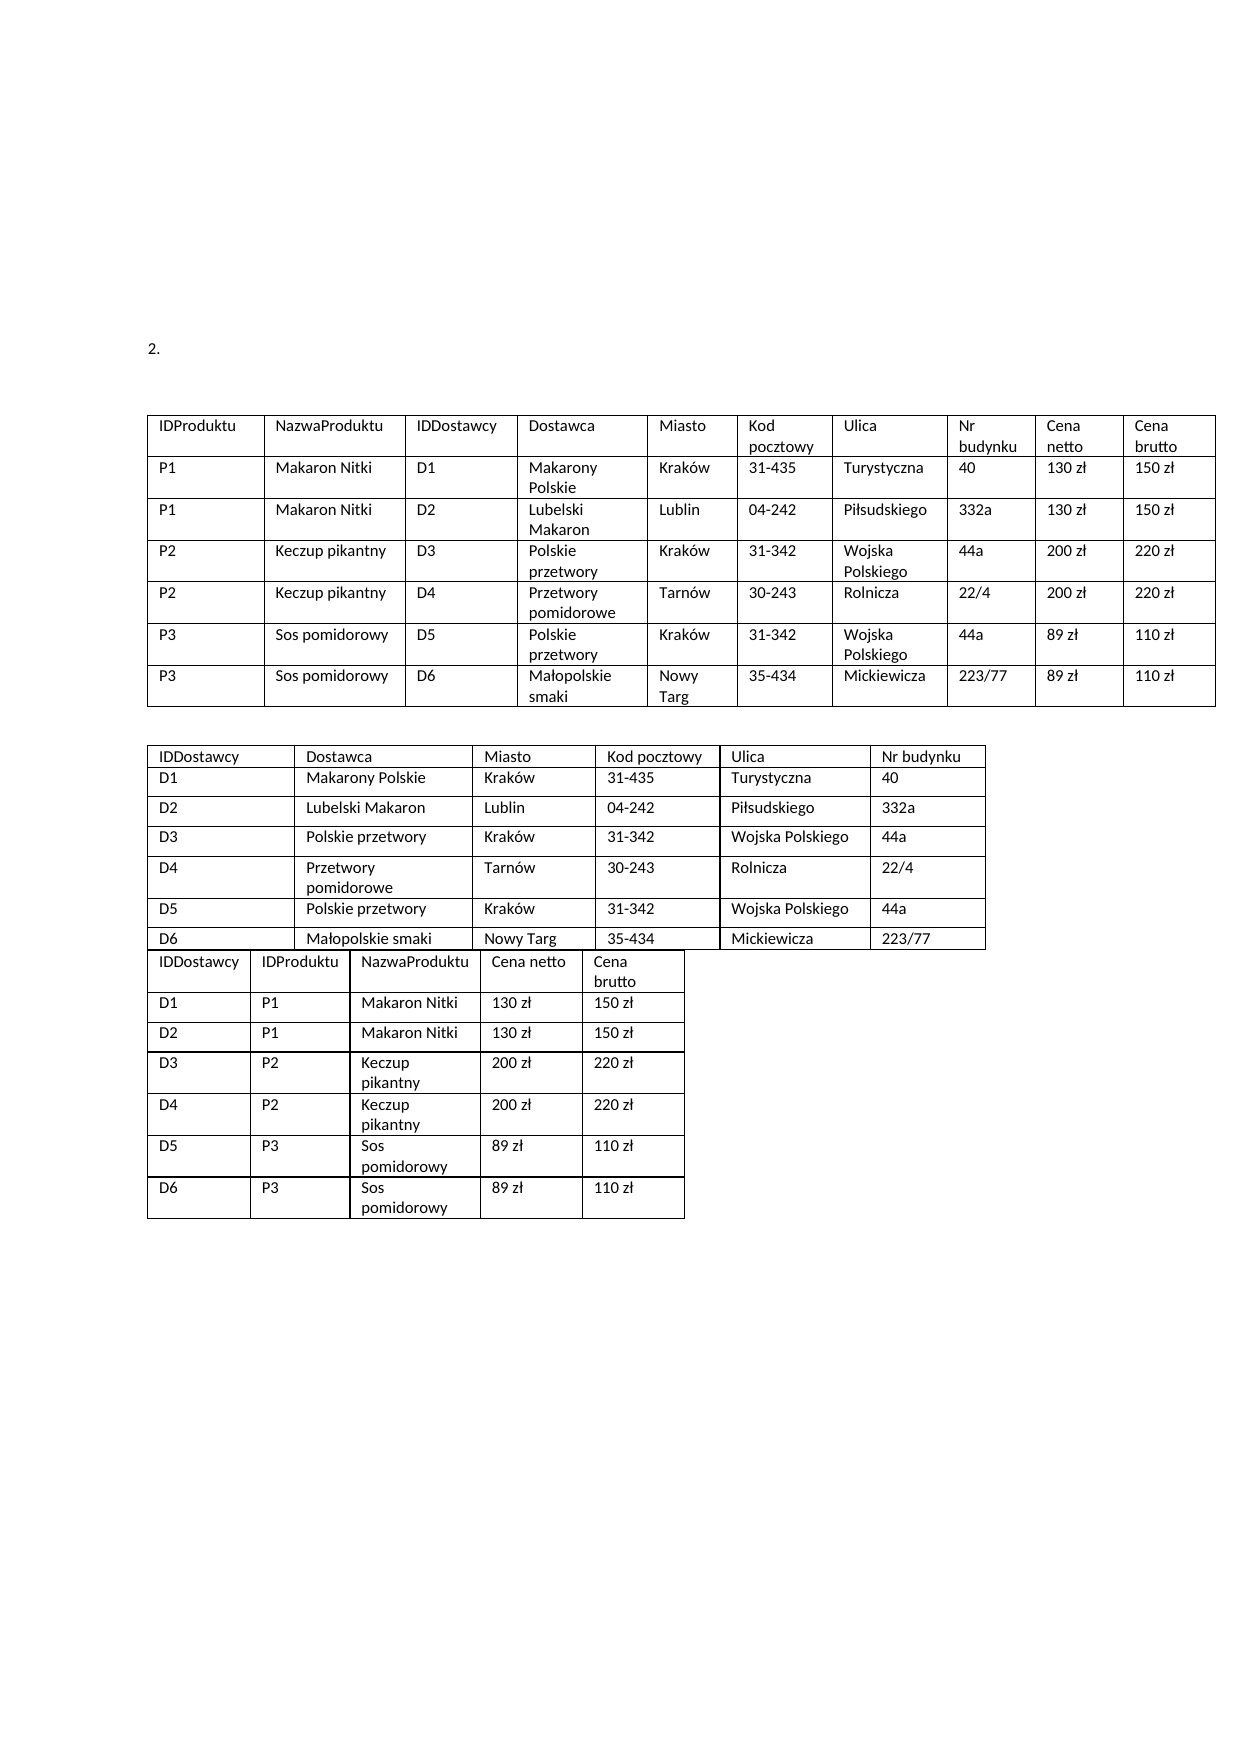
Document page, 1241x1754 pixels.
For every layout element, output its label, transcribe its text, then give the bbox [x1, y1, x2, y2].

table_cell P2 [148, 541, 264, 581]
table_cell Sos pomidorowy [265, 624, 405, 664]
table_cell 150 zł [1124, 457, 1215, 498]
table_cell Rolnicza [721, 857, 870, 898]
table_cell Małopolskie smaki [295, 928, 472, 949]
table_cell D4 [148, 1094, 250, 1135]
table_header Kod pocztowy [596, 746, 719, 767]
table_cell 31-435 [738, 457, 832, 498]
table_cell Mickiewicza [833, 666, 947, 706]
table_cell P3 [251, 1178, 349, 1218]
table_cell Piłsudskiego [833, 499, 947, 539]
table_cell 89 zł [1036, 666, 1123, 706]
table_cell D3 [148, 827, 294, 856]
table_cell 150 zł [1124, 499, 1215, 539]
table_cell Kraków [648, 457, 737, 498]
table_header Miasto [473, 746, 595, 767]
table_cell 110 zł [1124, 666, 1215, 706]
table_cell D3 [148, 1053, 250, 1093]
table_cell D4 [406, 582, 517, 623]
table_cell 130 zł [481, 1023, 582, 1051]
table_cell D1 [148, 993, 250, 1022]
table_header Nr budynku [871, 746, 985, 767]
table_cell Polskie przetwory [518, 541, 647, 581]
table_header Cena netto [1036, 416, 1123, 456]
table_cell 220 zł [583, 1094, 684, 1135]
table_header Ulica [833, 416, 947, 456]
table_cell Tarnów [648, 582, 737, 623]
table_header Ulica [721, 746, 870, 767]
table_cell 220 zł [1124, 541, 1215, 581]
table_cell Sos pomidorowy [351, 1136, 480, 1176]
table_cell Wojska Polskiego [833, 541, 947, 581]
table_cell Makaron Nitki [265, 499, 405, 539]
table_header Cena brutto [1124, 416, 1215, 456]
table_header IDProduktu [251, 951, 349, 992]
table_header NazwaProduktu [351, 951, 480, 992]
table_cell Turystyczna [721, 768, 870, 796]
table_cell Tarnów [473, 857, 595, 898]
table_cell P3 [148, 666, 264, 706]
table_header Dostawca [295, 746, 472, 767]
table_cell Polskie przetwory [295, 827, 472, 856]
table_cell Keczup pikantny [351, 1094, 480, 1135]
table_cell 22/4 [948, 582, 1035, 623]
table_cell 89 zł [1036, 624, 1123, 664]
table_cell P2 [251, 1053, 349, 1093]
table_cell 223/77 [871, 928, 985, 949]
table_header Cena brutto [583, 951, 684, 992]
table_cell 150 zł [583, 993, 684, 1022]
table_cell 220 zł [583, 1053, 684, 1093]
table_cell Wojska Polskiego [721, 899, 870, 927]
table_cell Kraków [648, 624, 737, 664]
table_cell P1 [251, 1023, 349, 1051]
table_cell D2 [406, 499, 517, 539]
table_cell P1 [148, 457, 264, 498]
table_cell D1 [406, 457, 517, 498]
table_header Cena netto [481, 951, 582, 992]
table_cell 30-243 [596, 857, 719, 898]
table_cell 31-342 [738, 541, 832, 581]
table_cell 30-243 [738, 582, 832, 623]
table_cell Nowy Targ [648, 666, 737, 706]
table_cell 332a [948, 499, 1035, 539]
table_cell 31-435 [596, 768, 719, 796]
table_cell D1 [148, 768, 294, 796]
table_cell D5 [148, 1136, 250, 1176]
table_cell D4 [148, 857, 294, 898]
table_cell 150 zł [583, 1023, 684, 1051]
table_header Dostawca [518, 416, 647, 456]
table_cell 130 zł [481, 993, 582, 1022]
table_cell Kraków [473, 768, 595, 796]
table_cell Sos pomidorowy [351, 1178, 480, 1218]
table_cell Przetwory pomidorowe [518, 582, 647, 623]
table_cell 35-434 [738, 666, 832, 706]
table_cell Polskie przetwory [295, 899, 472, 927]
table_cell 220 zł [1124, 582, 1215, 623]
table_cell 200 zł [481, 1094, 582, 1135]
table_cell Lubelski Makaron [295, 797, 472, 826]
table_cell D6 [406, 666, 517, 706]
table_cell 04-242 [738, 499, 832, 539]
table_header Miasto [648, 416, 737, 456]
table_cell Wojska Polskiego [721, 827, 870, 856]
table_header IDDostawcy [148, 951, 250, 992]
table_cell D6 [148, 1178, 250, 1218]
table_cell Wojska Polskiego [833, 624, 947, 664]
table_cell Lublin [473, 797, 595, 826]
table_cell 130 zł [1036, 499, 1123, 539]
table_cell 130 zł [1036, 457, 1123, 498]
table_cell D5 [406, 624, 517, 664]
text 2. [148, 338, 1093, 358]
table_cell 40 [948, 457, 1035, 498]
table_header Nr budynku [948, 416, 1035, 456]
table_cell P3 [251, 1136, 349, 1176]
table_cell 40 [871, 768, 985, 796]
table_header IDDostawcy [148, 746, 294, 767]
table_cell D2 [148, 797, 294, 826]
table_cell Makaron Nitki [351, 993, 480, 1022]
table_cell Kraków [473, 899, 595, 927]
table_cell 110 zł [1124, 624, 1215, 664]
table_cell Kraków [648, 541, 737, 581]
table_cell Keczup pikantny [265, 582, 405, 623]
table_cell Makaron Nitki [351, 1023, 480, 1051]
table_cell P2 [251, 1094, 349, 1135]
table_cell Małopolskie smaki [518, 666, 647, 706]
table_header NazwaProduktu [265, 416, 405, 456]
table_cell Sos pomidorowy [265, 666, 405, 706]
table_cell 332a [871, 797, 985, 826]
table_cell Piłsudskiego [721, 797, 870, 826]
table_cell Przetwory pomidorowe [295, 857, 472, 898]
table_cell D3 [406, 541, 517, 581]
table_cell 110 zł [583, 1178, 684, 1218]
table_cell 22/4 [871, 857, 985, 898]
table_cell P2 [148, 582, 264, 623]
table_header IDDostawcy [406, 416, 517, 456]
table_cell 31-342 [738, 624, 832, 664]
table_cell Lubelski Makaron [518, 499, 647, 539]
table_cell P3 [148, 624, 264, 664]
table_cell 44a [948, 541, 1035, 581]
table_cell Mickiewicza [721, 928, 870, 949]
table_cell Kraków [473, 827, 595, 856]
table_cell Lublin [648, 499, 737, 539]
table_cell Makaron Nitki [265, 457, 405, 498]
table_cell D5 [148, 899, 294, 927]
table_cell Turystyczna [833, 457, 947, 498]
table_cell 223/77 [948, 666, 1035, 706]
table_cell D2 [148, 1023, 250, 1051]
table_cell Keczup pikantny [265, 541, 405, 581]
table_cell 04-242 [596, 797, 719, 826]
table_cell 44a [871, 827, 985, 856]
table_cell 200 zł [481, 1053, 582, 1093]
table_cell 110 zł [583, 1136, 684, 1176]
table_header IDProduktu [148, 416, 264, 456]
table_cell 89 zł [481, 1136, 582, 1176]
table_cell D6 [148, 928, 294, 949]
table_cell Makarony Polskie [518, 457, 647, 498]
table_cell P1 [148, 499, 264, 539]
table_cell 44a [871, 899, 985, 927]
table_cell Nowy Targ [473, 928, 595, 949]
table_cell 89 zł [481, 1178, 582, 1218]
table_cell 44a [948, 624, 1035, 664]
table_cell 31-342 [596, 827, 719, 856]
table_cell Keczup pikantny [351, 1053, 480, 1093]
table_cell 200 zł [1036, 541, 1123, 581]
table_cell 200 zł [1036, 582, 1123, 623]
table_cell Polskie przetwory [518, 624, 647, 664]
table_cell P1 [251, 993, 349, 1022]
table_cell Makarony Polskie [295, 768, 472, 796]
table_cell 31-342 [596, 899, 719, 927]
table_cell Rolnicza [833, 582, 947, 623]
table_header Kod pocztowy [738, 416, 832, 456]
table_cell 35-434 [596, 928, 719, 949]
